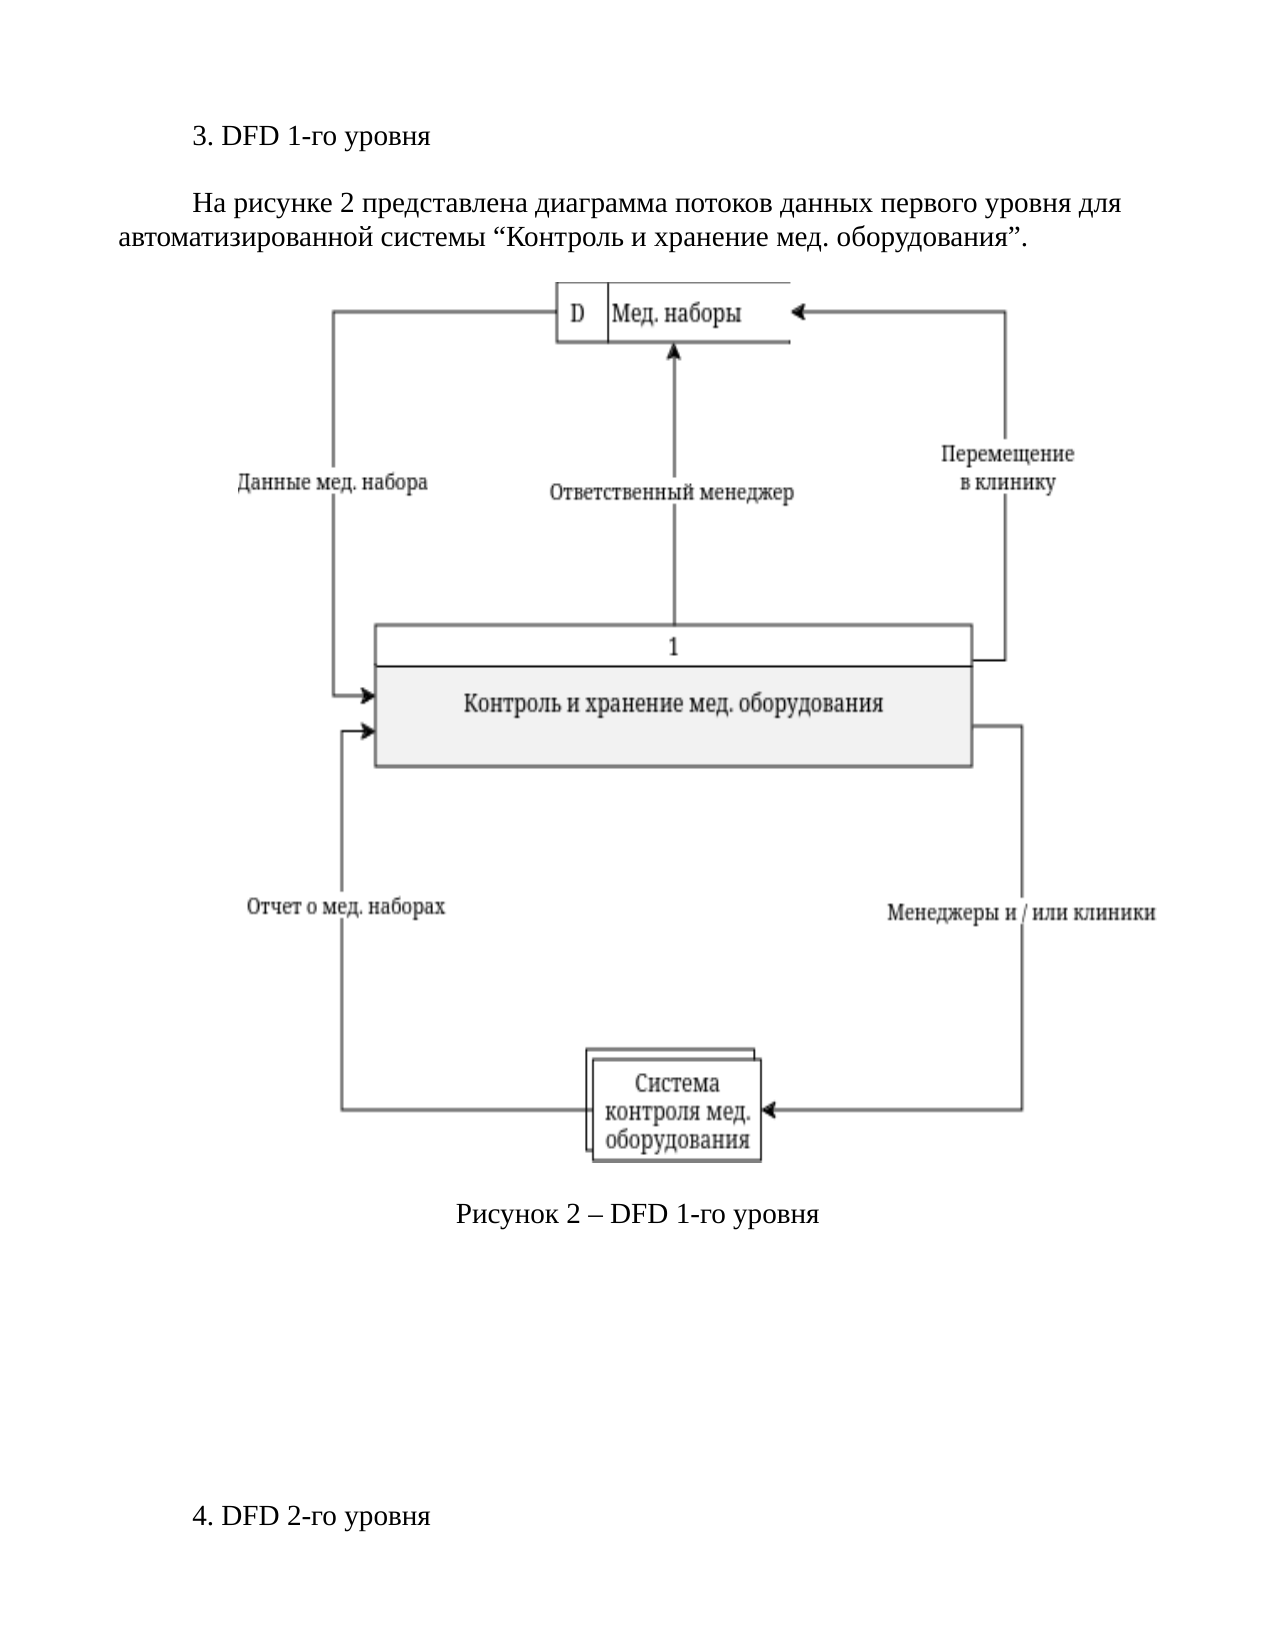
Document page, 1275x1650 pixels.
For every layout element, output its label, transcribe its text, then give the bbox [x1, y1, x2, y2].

text 4. DFD 2-го уровня [118, 1498, 1157, 1531]
text 3. DFD 1-го уровня [118, 118, 1157, 152]
picture [238, 282, 1157, 1163]
text Рисунок 2 – DFD 1-го уровня [118, 1196, 1157, 1229]
text На рисунке 2 представлена диаграмма потоков данных первого уровня для автоматизированной системы “Контроль и хранение мед. оборудования”. [118, 185, 1157, 252]
